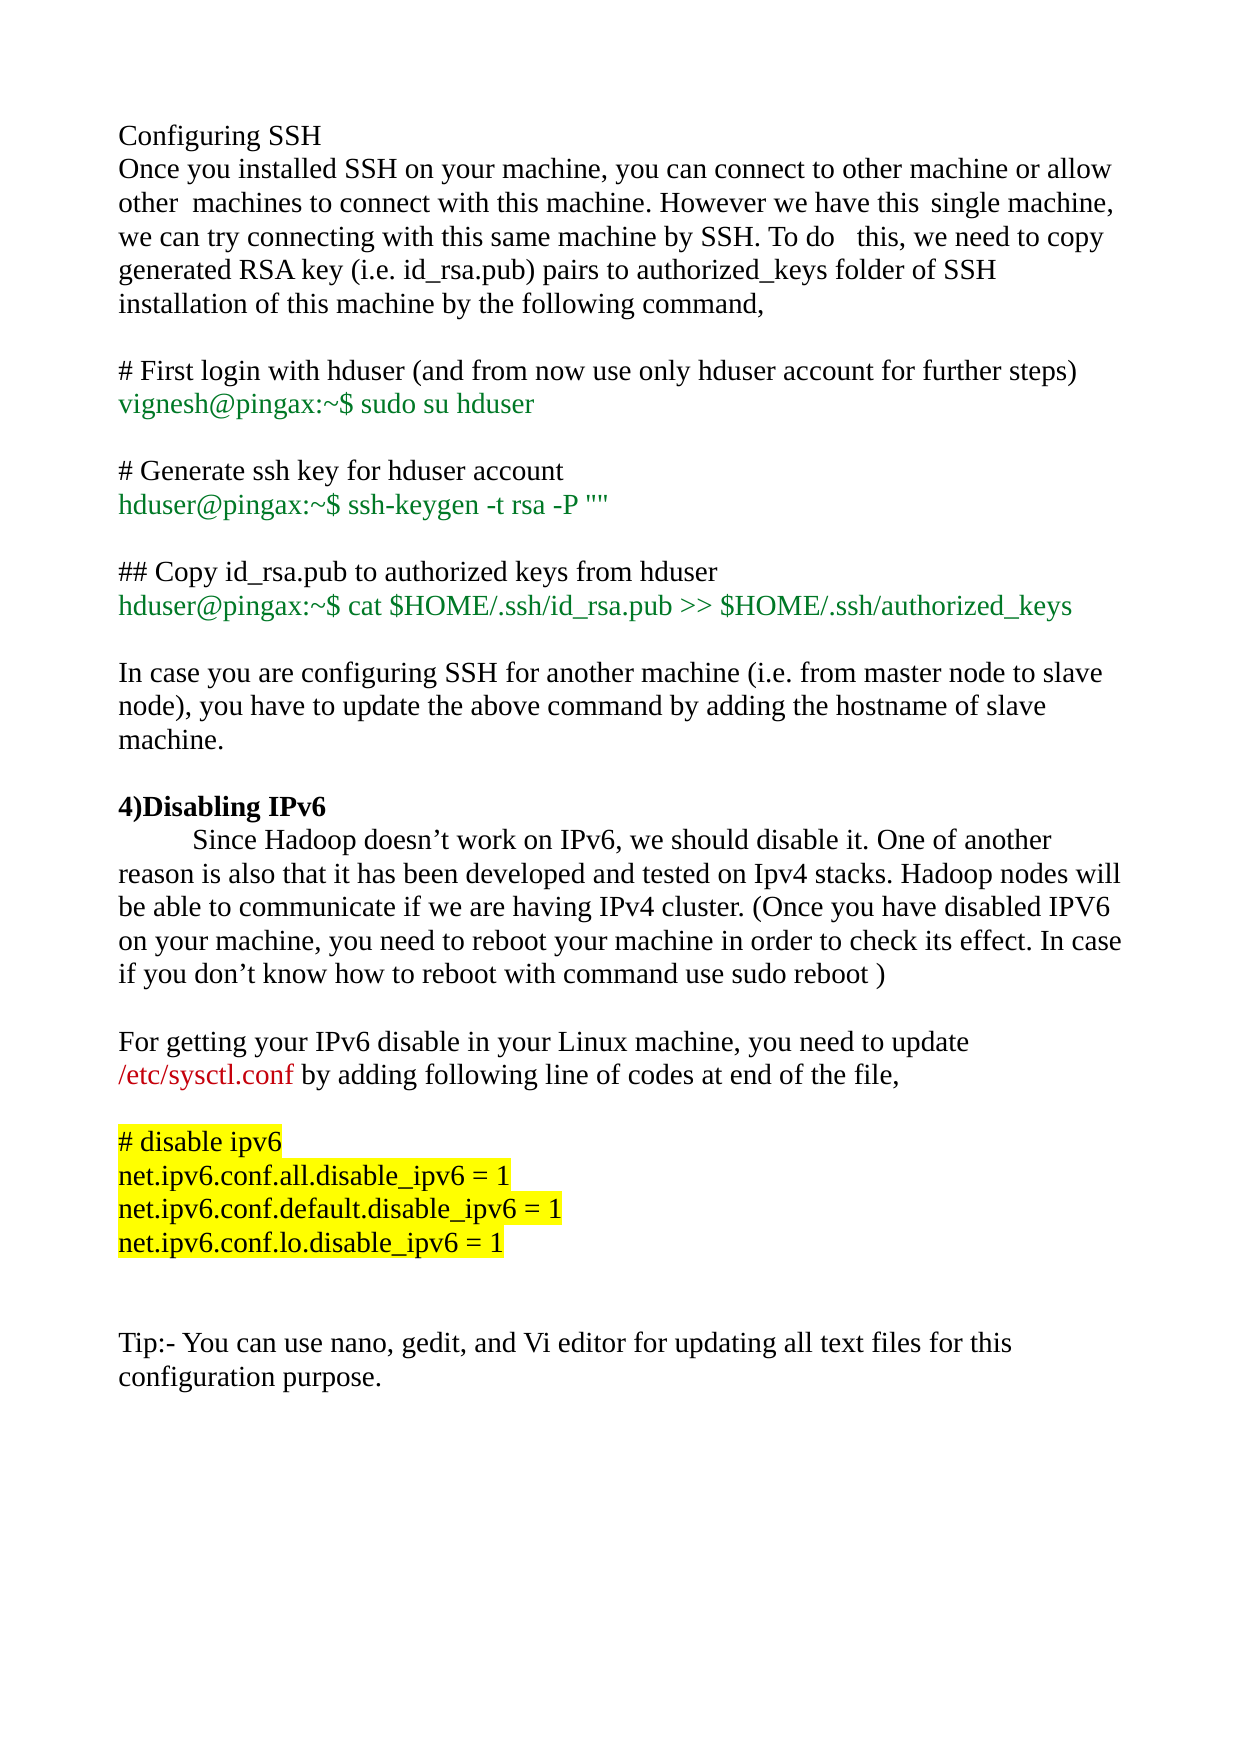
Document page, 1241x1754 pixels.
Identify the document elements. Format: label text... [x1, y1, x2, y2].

text ## Copy id_rsa.pub to authorized keys from hduser [118, 554, 1122, 588]
text net.ipv6.conf.lo.disable_ipv6 = 1 [118, 1225, 1122, 1258]
text Since Hadoop doesn’t work on IPv6, we should disable it. One of another reason is also that it has been developed and tested on Ipv4 stacks. Hadoop nodes will be able to communicate if we are having IPv4 cluster. (Once you have disabled IPV6 on your machine, you need to reboot your machine in order to check its effect. In case if you don’t know how to reboot with command use sudo reboot ) [118, 822, 1122, 990]
text In case you are configuring SSH for another machine (i.e. from master node to slave node), you have to update the above command by adding the hostname of slave machine. [118, 655, 1122, 755]
text Configuring SSH [118, 118, 1122, 152]
text net.ipv6.conf.all.disable_ipv6 = 1 [118, 1158, 1122, 1191]
text 4)Disabling IPv6 [118, 789, 1122, 822]
text # First login with hduser (and from now use only hduser account for further steps) [118, 353, 1122, 386]
text Once you installed SSH on your machine, you can connect to other machine or allow other machines to connect with this machine. However we have this single machine, we can try connecting with this same machine by SSH. To do this, we need to copy generated RSA key (i.e. id_rsa.pub) pairs to authorized_keys folder of SSH installation of this machine by the following command, [118, 152, 1122, 319]
text hduser@pingax:~$ ssh-keygen -t rsa -P "" [118, 487, 1122, 521]
text vignesh@pingax:~$ sudo su hduser [118, 386, 1122, 420]
text Tip:- You can use nano, gedit, and Vi editor for updating all text files for this configuration purpose. [118, 1326, 1122, 1393]
text net.ipv6.conf.default.disable_ipv6 = 1 [118, 1191, 1122, 1225]
text # Generate ssh key for hduser account [118, 453, 1122, 487]
text For getting your IPv6 disable in your Linux machine, you need to update /etc/sysctl.conf by adding following line of codes at end of the file, [118, 1024, 1122, 1091]
text hduser@pingax:~$ cat $HOME/.ssh/id_rsa.pub >> $HOME/.ssh/authorized_keys [118, 588, 1122, 621]
text # disable ipv6 [118, 1124, 1122, 1158]
